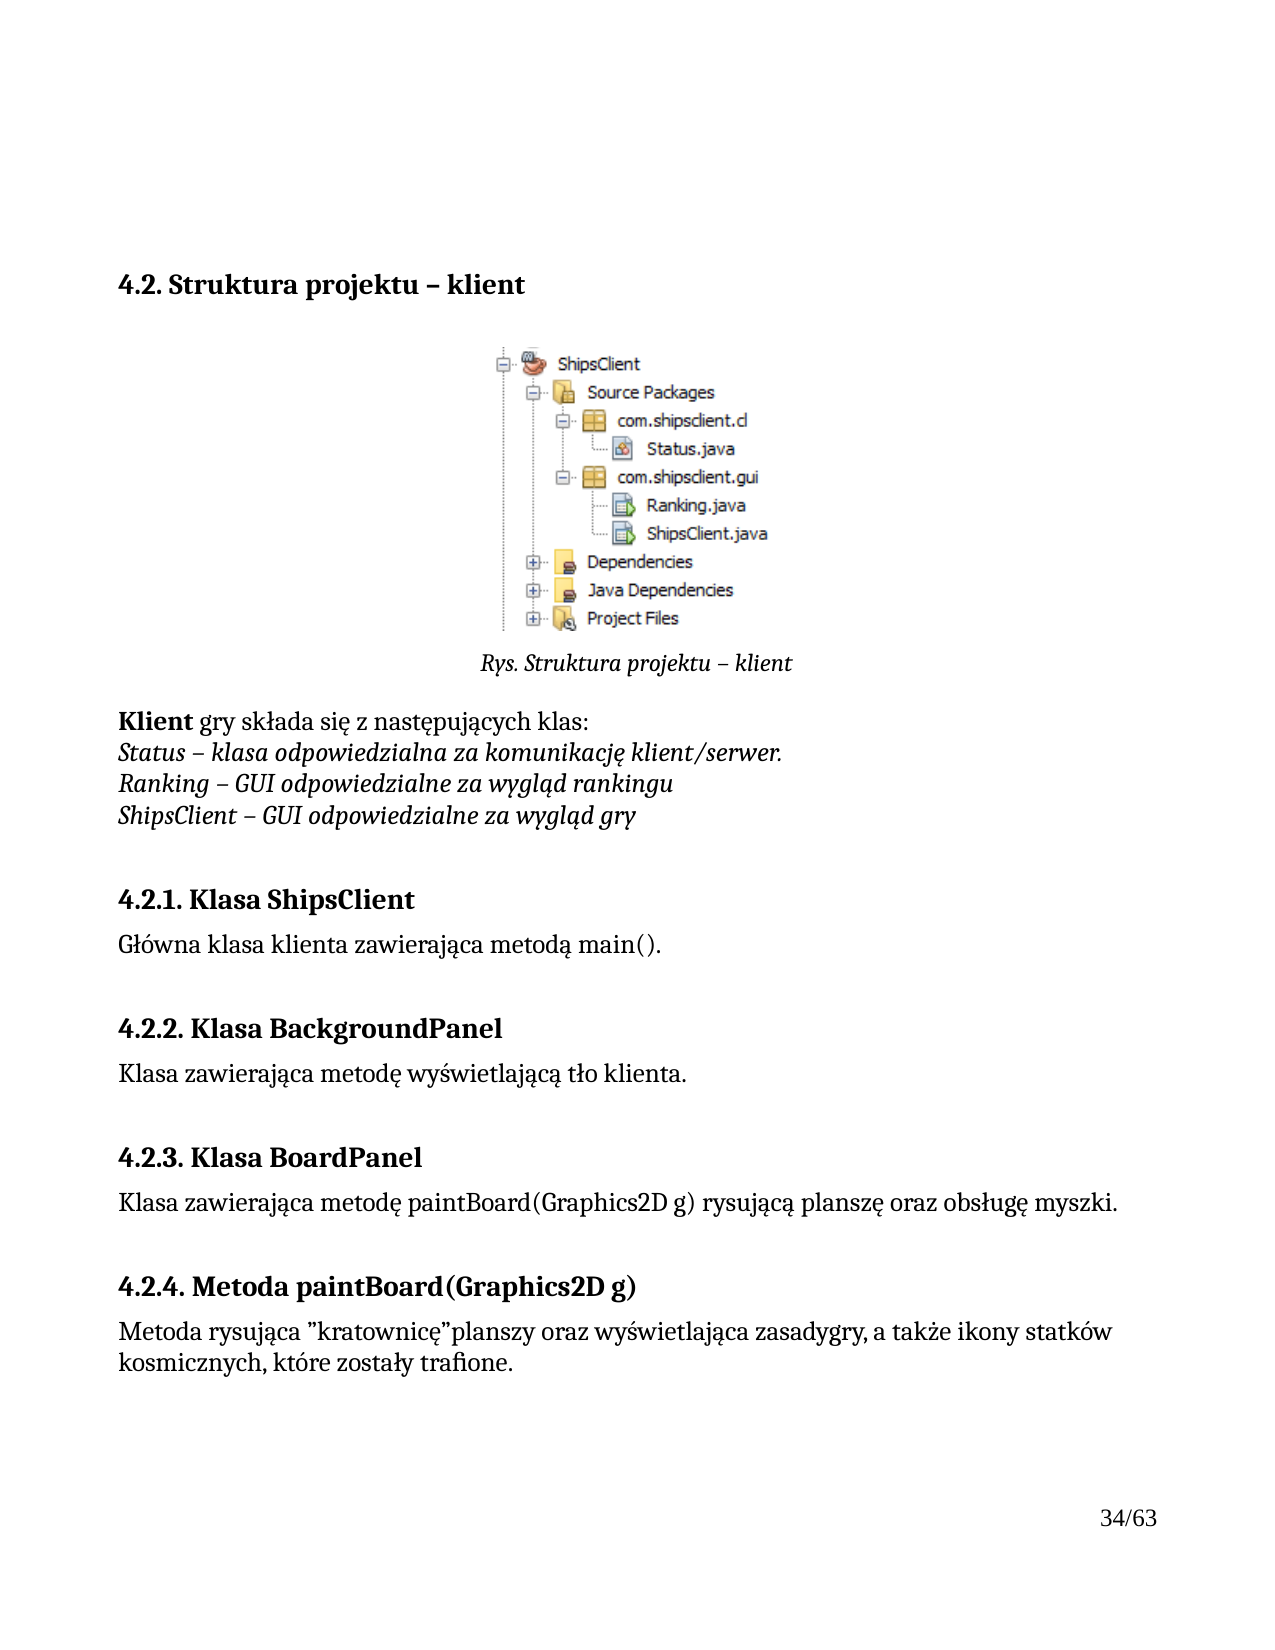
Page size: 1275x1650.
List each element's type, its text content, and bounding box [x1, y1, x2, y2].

subtitle 4.2. Struktura projektu – klient [118, 268, 1157, 302]
subtitle 4.2.1. Klasa ShipsClient [118, 883, 1157, 916]
text Ranking – GUI odpowiedzialne za wygląd rankingu [118, 768, 1157, 800]
text Klient gry składa się z następujących klas: [118, 706, 1157, 737]
text Klasa zawierająca metodę wyświetlającą tło klienta. [118, 1058, 1157, 1089]
subtitle 4.2.3. Klasa BoardPanel [118, 1141, 1157, 1175]
text Status – klasa odpowiedzialna za komunikację klient/serwer. [118, 737, 1157, 768]
subtitle 4.2.2. Klasa BackgroundPanel [118, 1012, 1157, 1046]
text Główna klasa klienta zawierająca metodą main(). [118, 929, 1157, 960]
text ShipsClient – GUI odpowiedzialne za wygląd gry [118, 800, 1157, 831]
picture [492, 347, 783, 631]
subtitle 4.2.4. Metoda paintBoard(Graphics2D g) [118, 1270, 1157, 1304]
text Metoda rysująca ”kratownicę”planszy oraz wyświetlająca zasadygry, a także ikony statków kosmicznych, które zostały traﬁone. [118, 1316, 1157, 1379]
text Klasa zawierająca metodę paintBoard(Graphics2D g) rysującą planszę oraz obsługę myszki. [118, 1187, 1157, 1218]
text Rys. Struktura projektu – klient [118, 649, 1157, 677]
